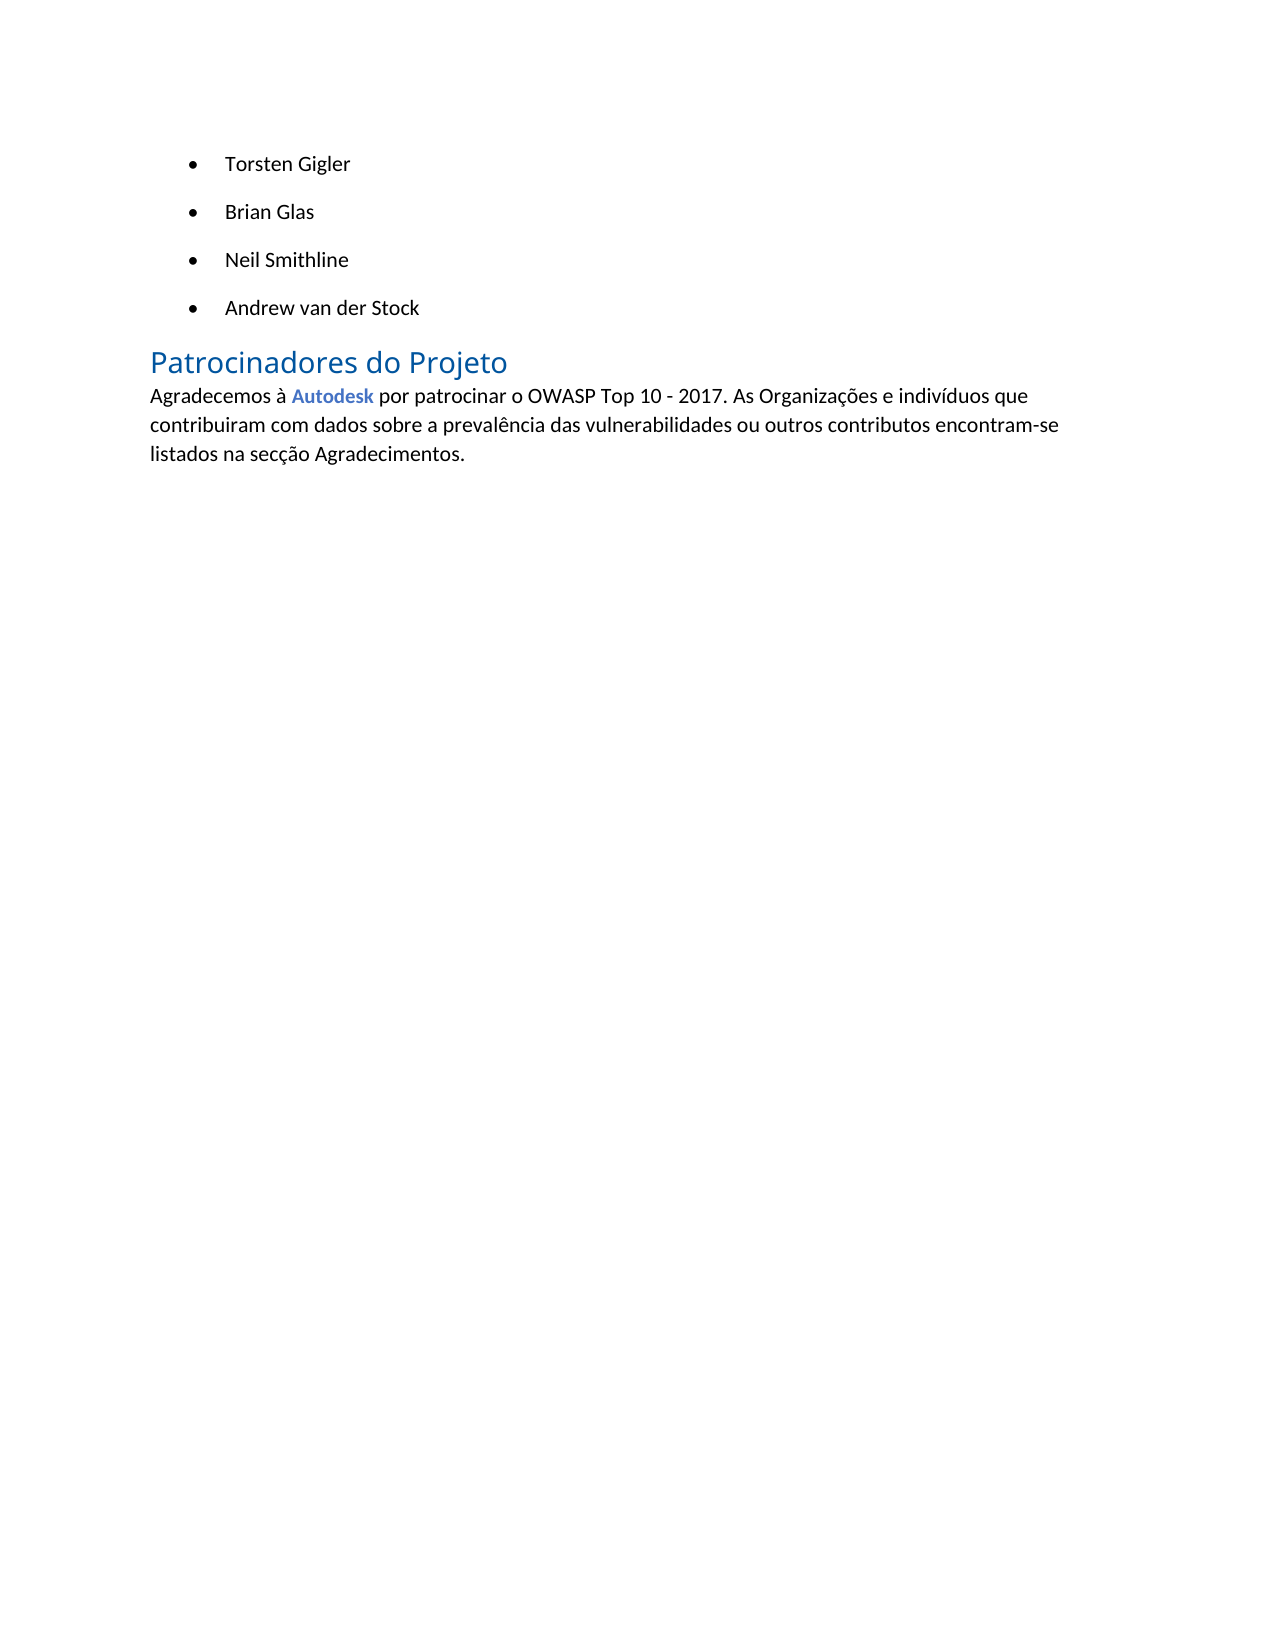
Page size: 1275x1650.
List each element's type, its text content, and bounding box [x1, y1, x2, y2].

list Neil Smithline [187, 246, 1125, 273]
list Brian Glas [187, 198, 1125, 225]
subtitle Patrocinadores do Projeto [150, 342, 1125, 382]
list Torsten Gigler [187, 150, 1125, 177]
text Agradecemos à Autodesk por patrocinar o OWASP Top 10 - 2017. As Organizações e indivíduos que contribuiram com dados sobre a prevalência das vulnerabilidades ou outros contributos encontram-se listados na secção Agradecimentos. [150, 382, 1125, 467]
list Andrew van der Stock [187, 294, 1125, 321]
